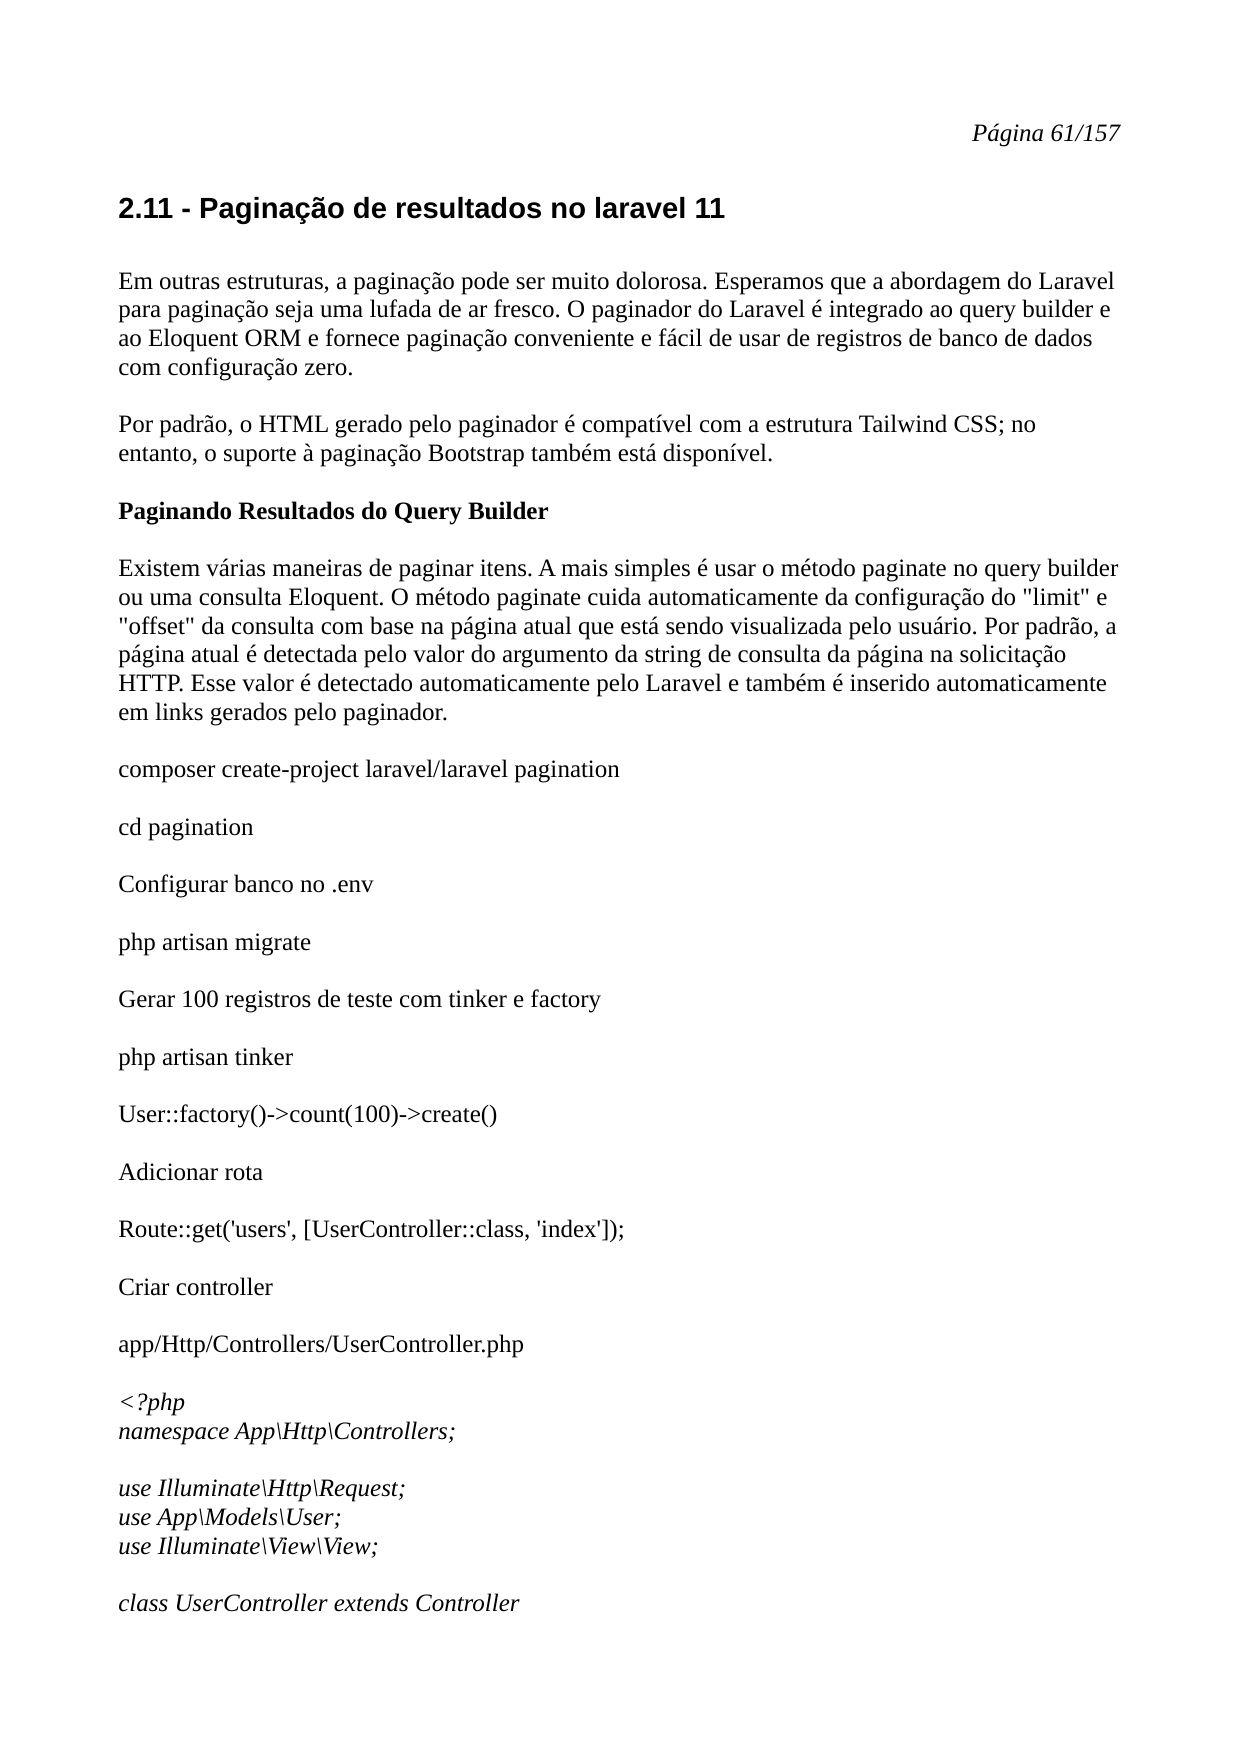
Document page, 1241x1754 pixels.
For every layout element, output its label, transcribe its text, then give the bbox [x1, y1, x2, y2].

text User::factory()->count(100)->create() [118, 1099, 1122, 1128]
text Configurar banco no .env [118, 869, 1122, 898]
text Adicionar rota [118, 1157, 1122, 1186]
subtitle 2.11 - Paginação de resultados no laravel 11 [118, 191, 1122, 224]
text use Illuminate\View\View; [118, 1531, 1122, 1559]
text Route::get('users', [UserController::class, 'index']); [118, 1214, 1122, 1243]
text php artisan migrate [118, 927, 1122, 956]
text use Illuminate\Http\Request; [118, 1473, 1122, 1502]
text <?php [118, 1387, 1122, 1416]
text composer create-project laravel/laravel pagination [118, 754, 1122, 783]
text app/Http/Controllers/UserController.php [118, 1329, 1122, 1358]
text Gerar 100 registros de teste com tinker e factory [118, 984, 1122, 1013]
text class UserController extends Controller [118, 1588, 1122, 1617]
text cd pagination [118, 812, 1122, 841]
text Em outras estruturas, a paginação pode ser muito dolorosa. Esperamos que a abordagem do Laravel para paginação seja uma lufada de ar fresco. O paginador do Laravel é integrado ao query builder e ao Eloquent ORM e fornece paginação conveniente e fácil de usar de registros de banco de dados com configuração zero. [118, 266, 1122, 381]
text use App\Models\User; [118, 1502, 1122, 1531]
text namespace App\Http\Controllers; [118, 1416, 1122, 1444]
text Criar controller [118, 1272, 1122, 1301]
text Por padrão, o HTML gerado pelo paginador é compatível com a estrutura Tailwind CSS; no entanto, o suporte à paginação Bootstrap também está disponível. [118, 409, 1122, 467]
text php artisan tinker [118, 1042, 1122, 1071]
text Existem várias maneiras de paginar itens. A mais simples é usar o método paginate no query builder ou uma consulta Eloquent. O método paginate cuida automaticamente da configuração do "limit" e "offset" da consulta com base na página atual que está sendo visualizada pelo usuário. Por padrão, a página atual é detectada pelo valor do argumento da string de consulta da página na solicitação HTTP. Esse valor é detectado automaticamente pelo Laravel e também é inserido automaticamente em links gerados pelo paginador. [118, 553, 1122, 726]
text Paginando Resultados do Query Builder [118, 496, 1122, 524]
